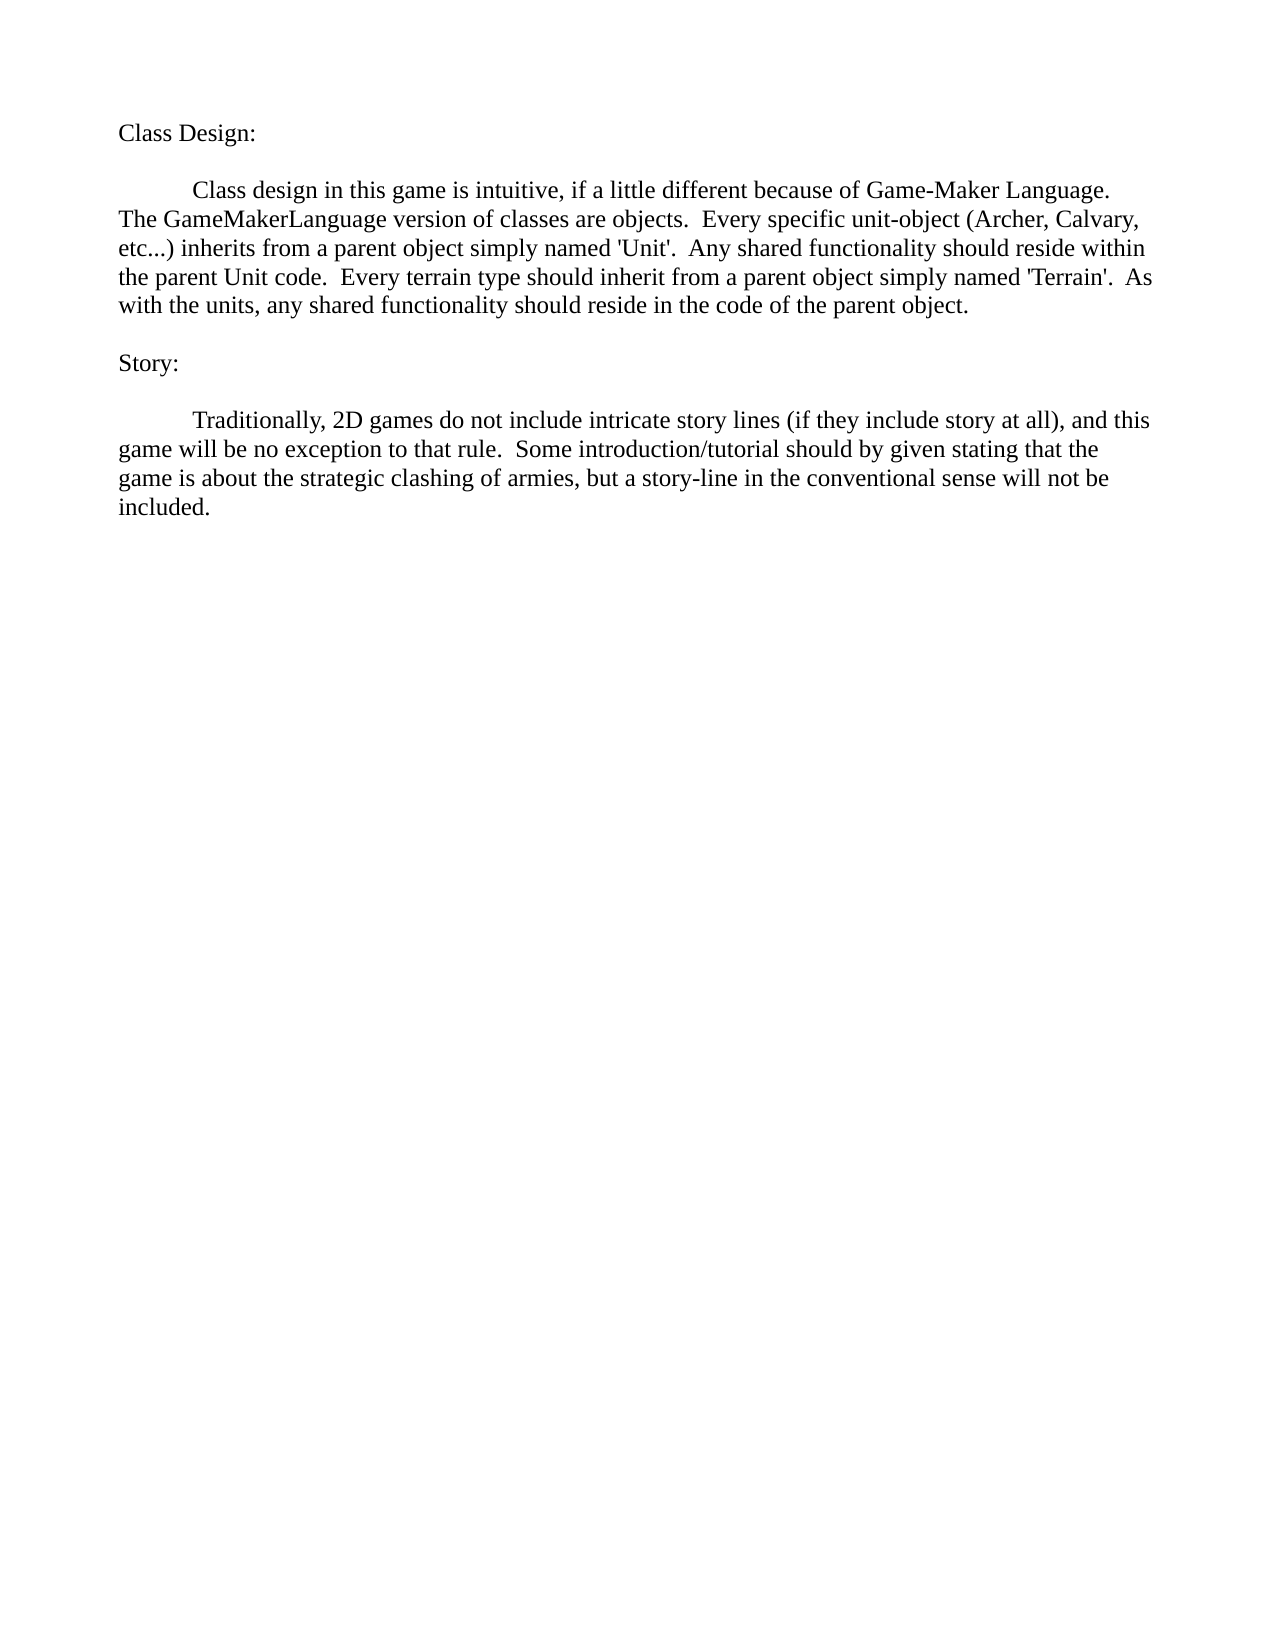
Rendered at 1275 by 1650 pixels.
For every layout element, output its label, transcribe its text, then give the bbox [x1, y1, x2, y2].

text Story: [118, 348, 1157, 377]
text Class design in this game is intuitive, if a little different because of Game-Maker Language. The GameMakerLanguage version of classes are objects. Every specific unit-object (Archer, Calvary, etc...) inherits from a parent object simply named 'Unit'. Any shared functionality should reside within the parent Unit code. Every terrain type should inherit from a parent object simply named 'Terrain'. As with the units, any shared functionality should reside in the code of the parent object. [118, 176, 1157, 319]
text Class Design: [118, 118, 1157, 147]
text Traditionally, 2D games do not include intricate story lines (if they include story at all), and this game will be no exception to that rule. Some introduction/tutorial should by given stating that the game is about the strategic clashing of armies, but a story-line in the conventional sense will not be included. [118, 406, 1157, 521]
